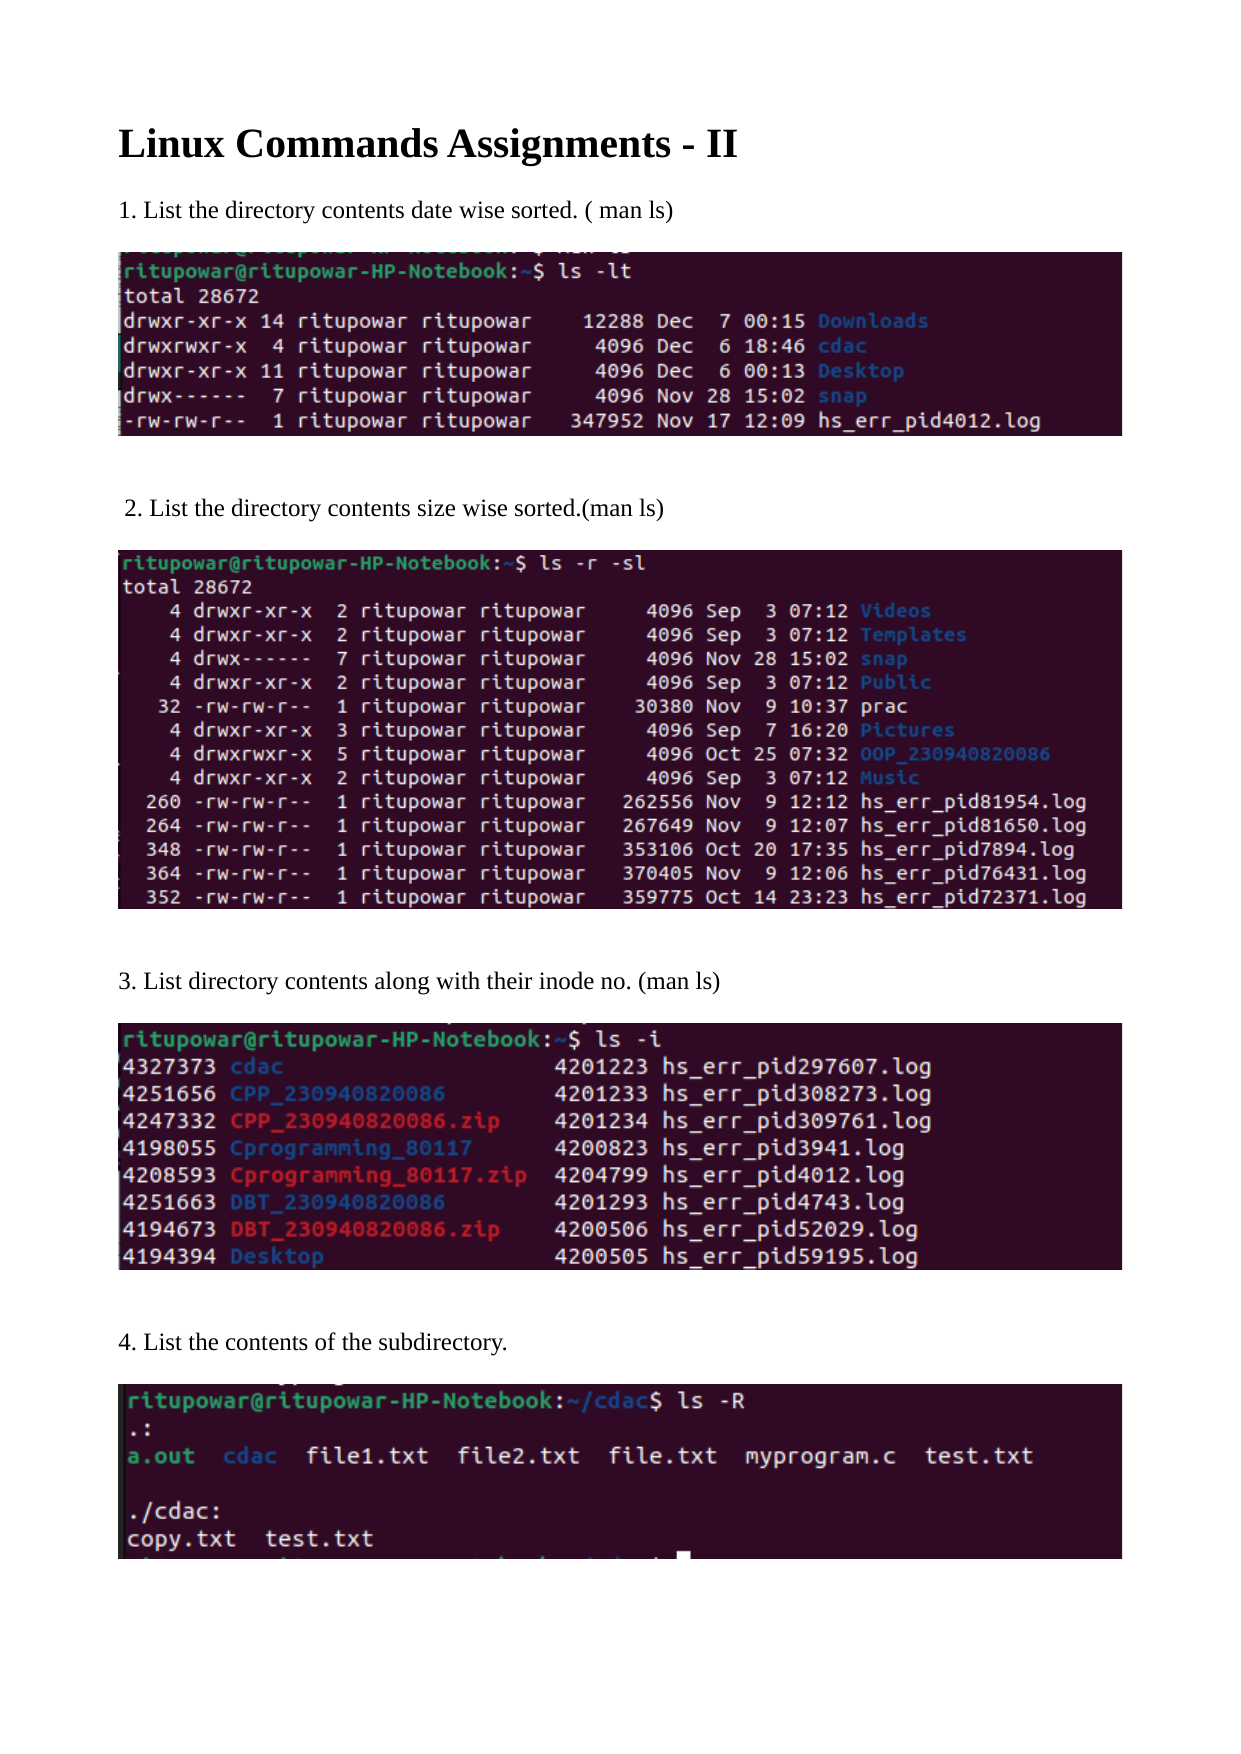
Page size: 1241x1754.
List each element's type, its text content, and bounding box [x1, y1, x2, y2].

picture [118, 1023, 1123, 1270]
text 3. List directory contents along with their inode no. (man ls) [118, 966, 1122, 995]
picture [118, 1384, 1123, 1559]
picture [118, 252, 1123, 436]
text 2. List the directory contents size wise sorted.(man ls) [124, 493, 1122, 522]
text 4. List the contents of the subdirectory. [118, 1327, 1122, 1356]
picture [118, 550, 1123, 909]
text 1. List the directory contents date wise sorted. ( man ls) [118, 195, 1122, 223]
text Linux Commands Assignments - II [118, 118, 1122, 166]
